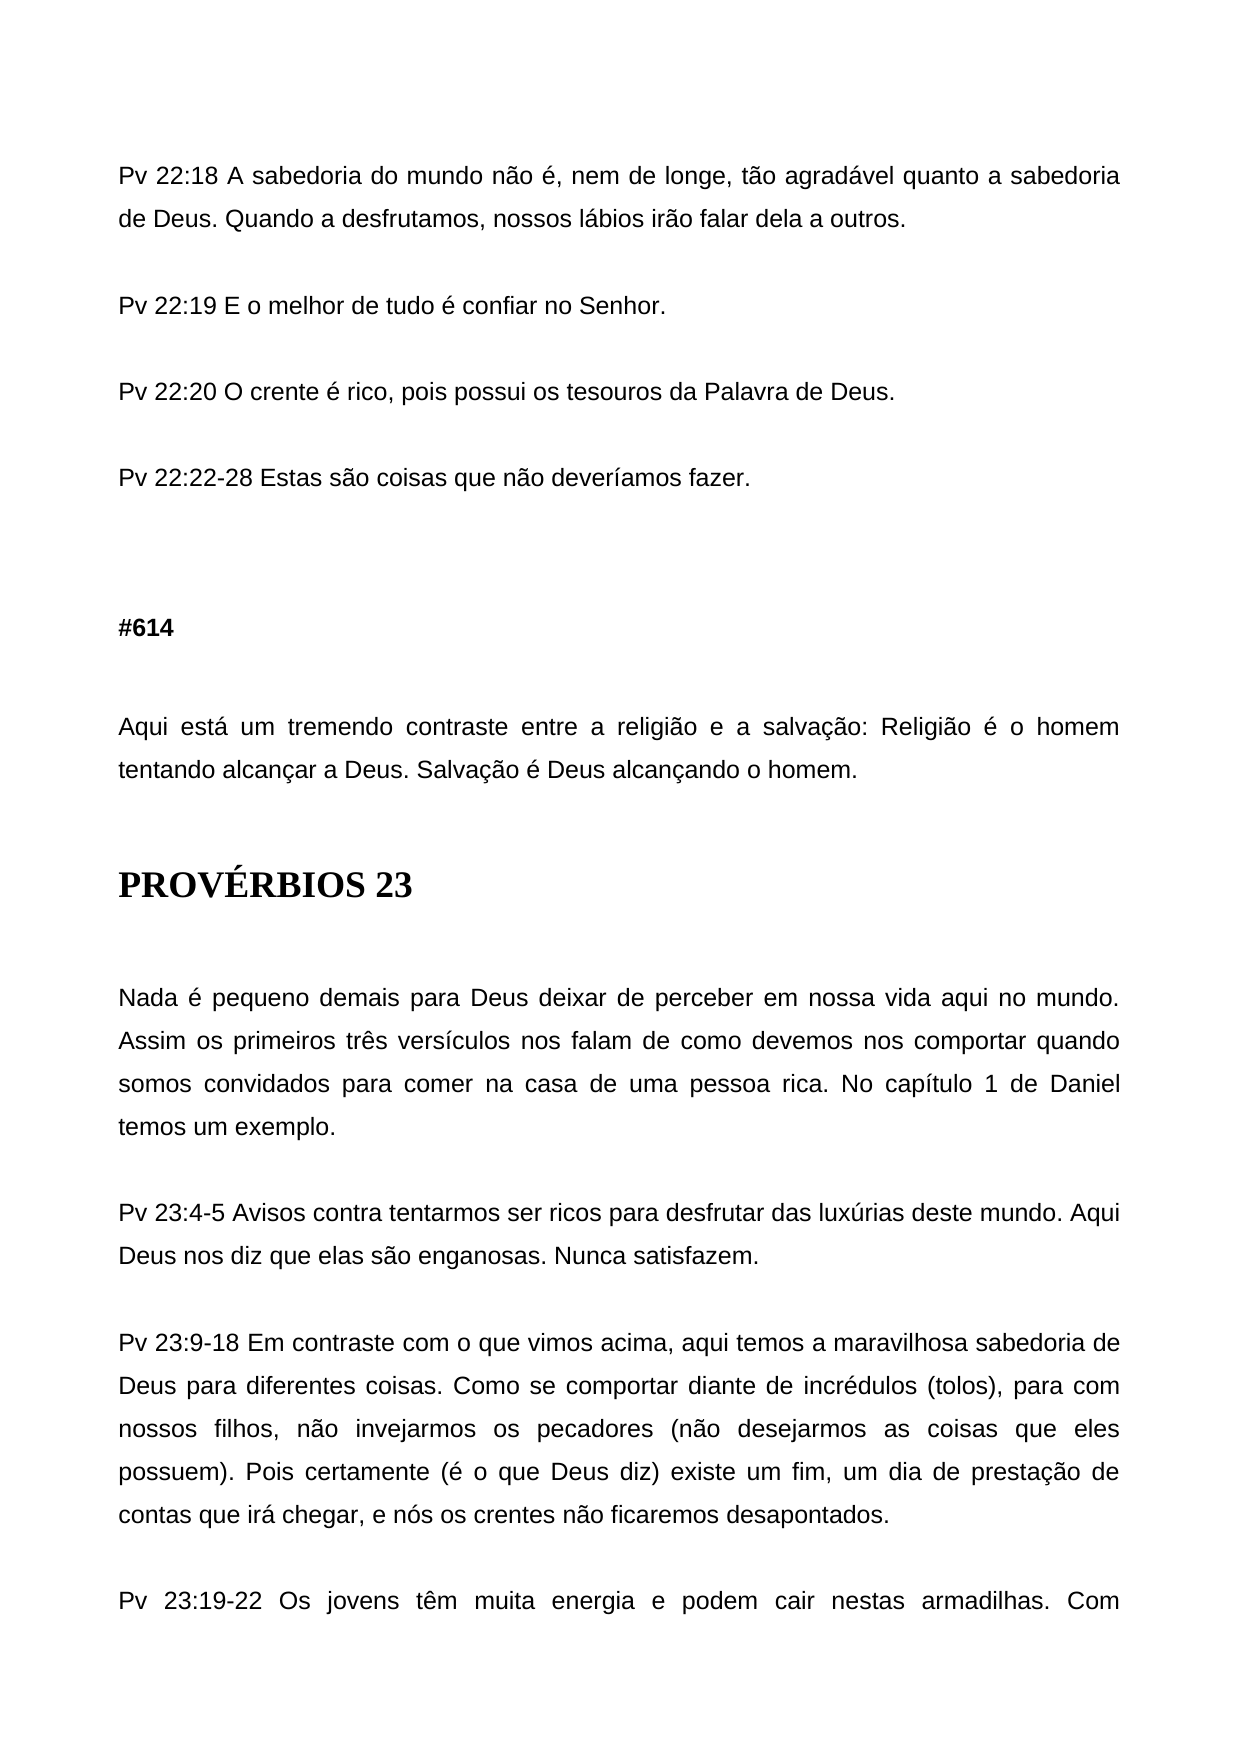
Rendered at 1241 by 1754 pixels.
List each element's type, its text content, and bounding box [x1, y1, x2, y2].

subtitle PROVÉRBIOS 23 [118, 862, 1122, 905]
text Aqui está um tremendo contraste entre a religião e a salvação: Religião é o homem tentando alcançar a Deus. Salvação é Deus alcançando o homem. [118, 712, 1122, 784]
text Pv 23:9-18 Em contraste com o que vimos acima, aqui temos a maravilhosa sabedoria de Deus para diferentes coisas. Como se comportar diante de incrédulos (tolos), para com nossos filhos, não invejarmos os pecadores (não desejarmos as coisas que eles possuem). Pois certamente (é o que Deus diz) existe um fim, um dia de prestação de contas que irá chegar, e nós os crentes não ficaremos desapontados. [118, 1328, 1122, 1529]
text Nada é pequeno demais para Deus deixar de perceber em nossa vida aqui no mundo. Assim os primeiros três versículos nos falam de como devemos nos comportar quando somos convidados para comer na casa de uma pessoa rica. No capítulo 1 de Daniel temos um exemplo. [118, 983, 1122, 1141]
text Pv 22:20 O crente é rico, pois possui os tesouros da Palavra de Deus. [118, 377, 1122, 406]
text Pv 22:22-28 Estas são coisas que não deveríamos fazer. [118, 463, 1122, 492]
text Pv 22:19 E o melhor de tudo é confiar no Senhor. [118, 291, 1122, 319]
text Pv 23:19-22 Os jovens têm muita energia e podem cair nestas armadilhas. Com [118, 1586, 1122, 1615]
text Pv 23:4-5 Avisos contra tentarmos ser ricos para desfrutar das luxúrias deste mundo. Aqui Deus nos diz que elas são enganosas. Nunca satisfazem. [118, 1198, 1122, 1270]
subtitle #614 [118, 613, 1122, 642]
text Pv 22:18 A sabedoria do mundo não é, nem de longe, tão agradável quanto a sabedoria de Deus. Quando a desfrutamos, nossos lábios irão falar dela a outros. [118, 161, 1122, 233]
